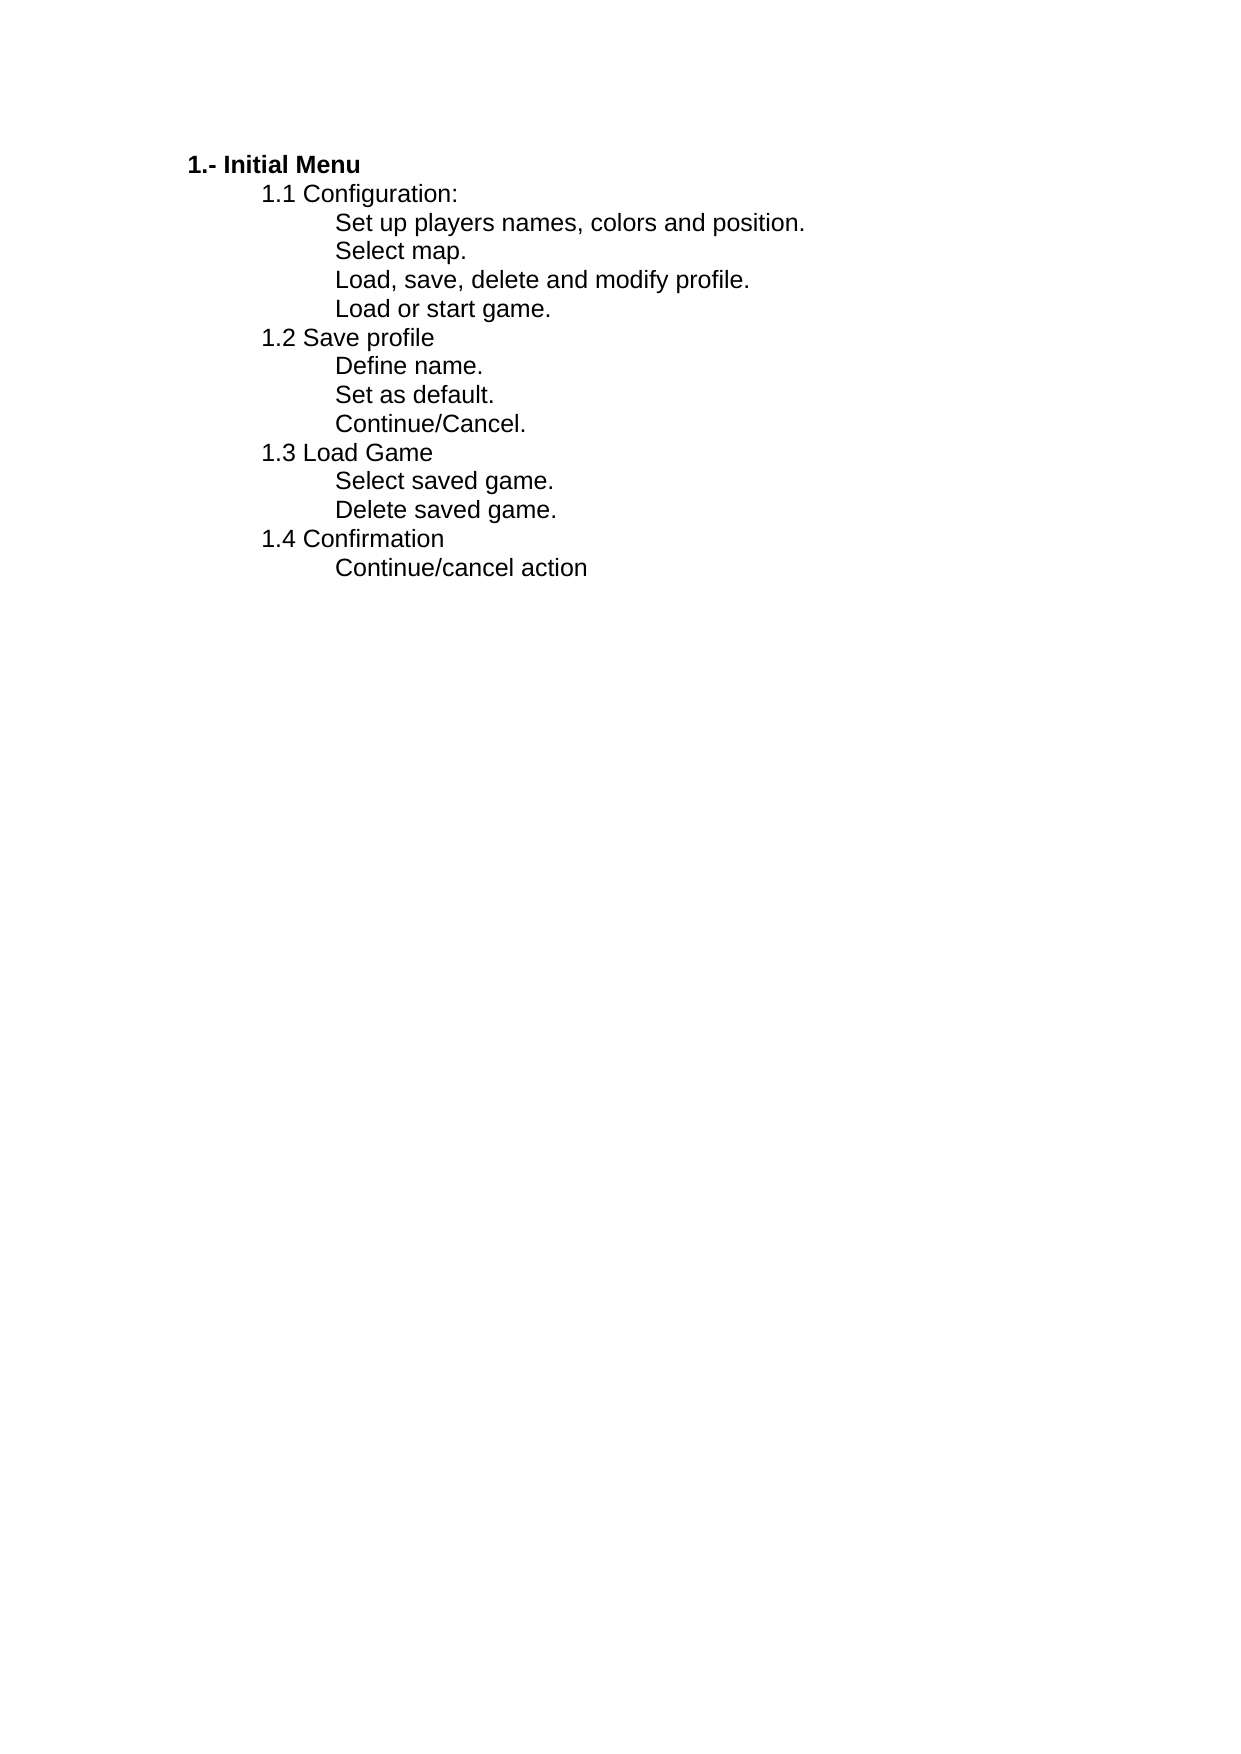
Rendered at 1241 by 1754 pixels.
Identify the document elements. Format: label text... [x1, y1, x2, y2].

text 1.- Initial Menu [187, 150, 1053, 179]
text 1.4 Confirmation [187, 524, 1053, 552]
text Load or start game. [187, 294, 1053, 322]
text 1.3 Load Game [187, 437, 1053, 466]
text 1.1 Configuration: [187, 179, 1053, 207]
text Set as default. [187, 380, 1053, 409]
text Set up players names, colors and position. [187, 207, 1053, 236]
text Load, save, delete and modify profile. [187, 265, 1053, 294]
text Select map. [187, 236, 1053, 265]
text Select saved game. [187, 466, 1053, 495]
text 1.2 Save profile [187, 322, 1053, 351]
text Continue/cancel action [187, 552, 1053, 581]
text Define name. [187, 351, 1053, 380]
text Delete saved game. [187, 495, 1053, 524]
text Continue/Cancel. [187, 409, 1053, 437]
